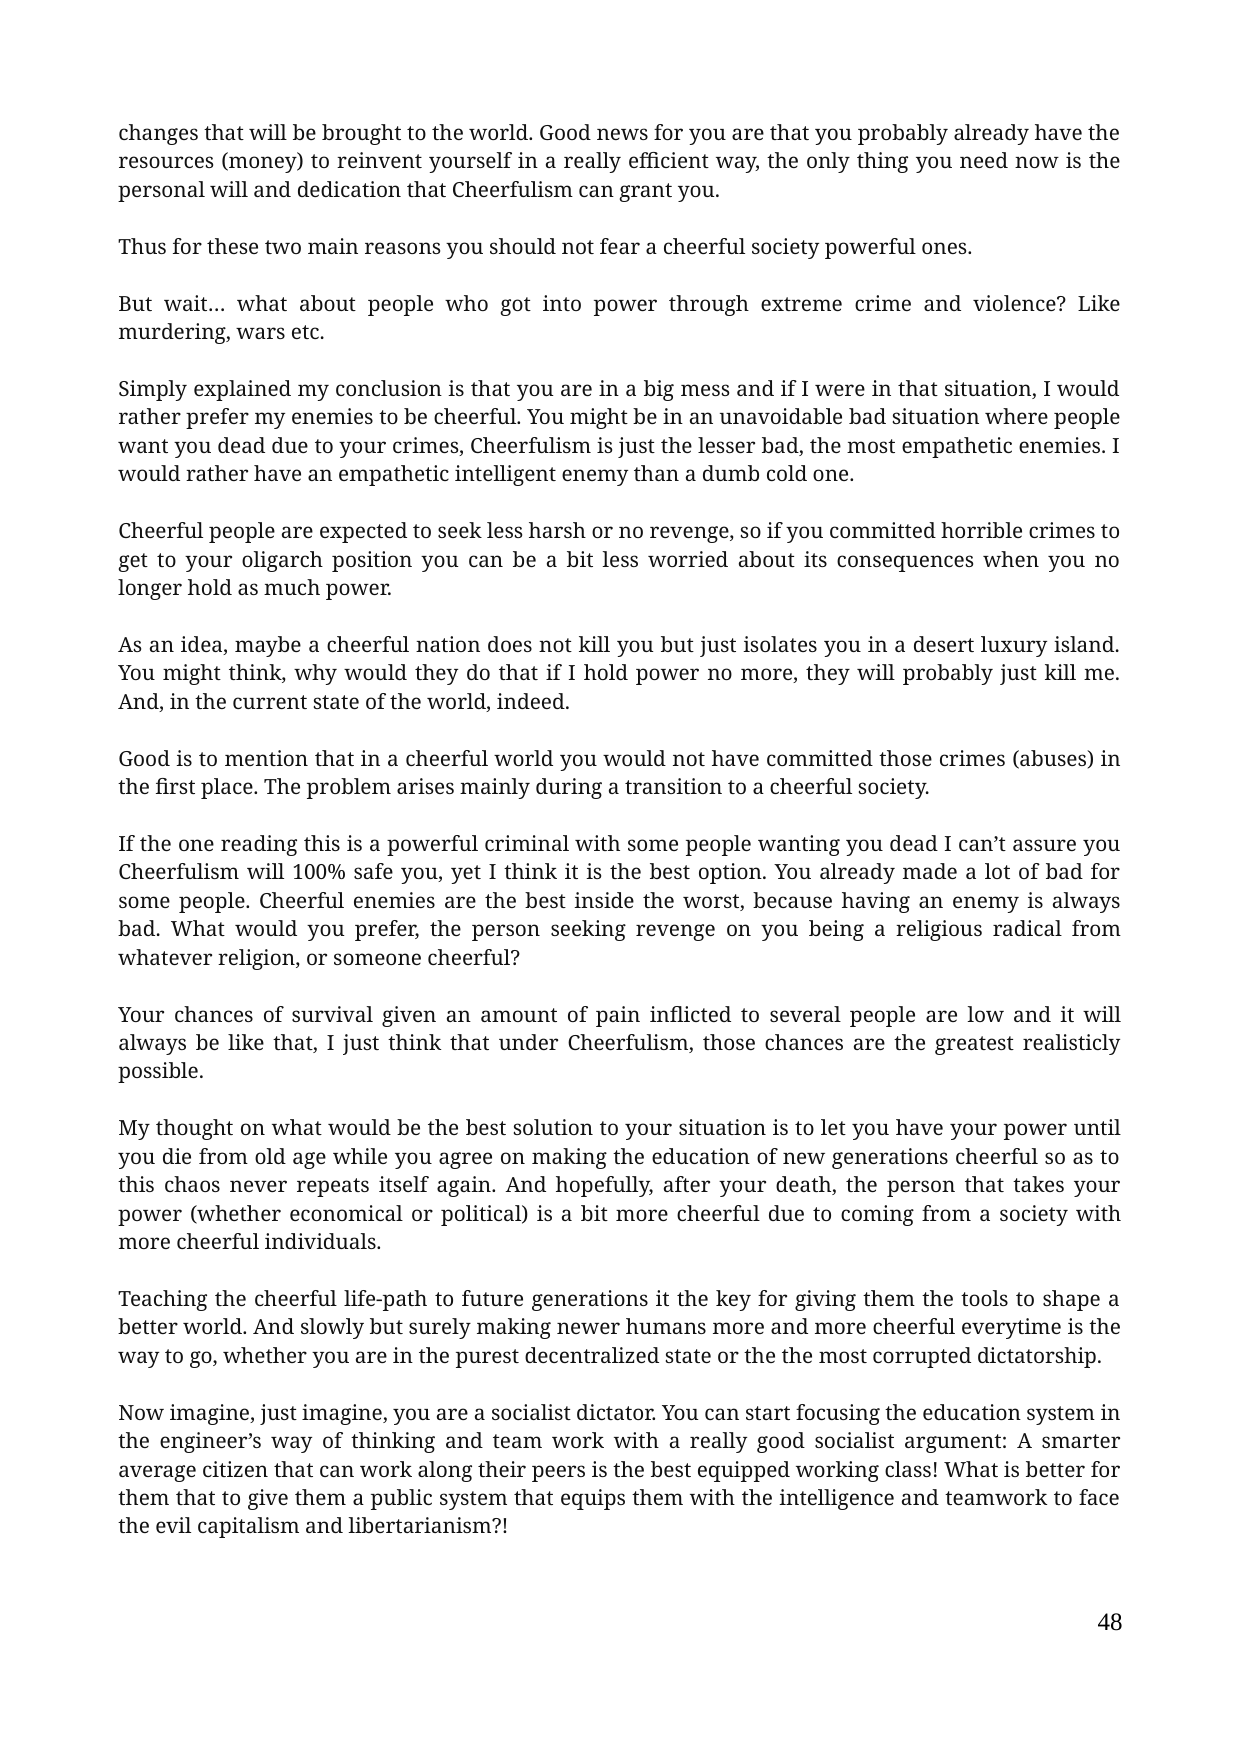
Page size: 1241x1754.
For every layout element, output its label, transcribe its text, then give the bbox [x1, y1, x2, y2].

text But wait… what about people who got into power through extreme crime and violence? Like murdering, wars etc. [118, 289, 1122, 346]
text changes that will be brought to the world. Good news for you are that you probably already have the resources (money) to reinvent yourself in a really efficient way, the only thing you need now is the personal will and dedication that Cheerfulism can grant you. [118, 118, 1122, 203]
text Good is to mention that in a cheerful world you would not have committed those crimes (abuses) in the first place. The problem arises mainly during a transition to a cheerful society. [118, 744, 1122, 801]
text Thus for these two main reasons you should not fear a cheerful society powerful ones. [118, 232, 1122, 260]
text Your chances of survival given an amount of pain inflicted to several people are low and it will always be like that, I just think that under Cheerfulism, those chances are the greatest realisticly possible. [118, 1000, 1122, 1085]
text My thought on what would be the best solution to your situation is to let you have your power until you die from old age while you agree on making the education of new generations cheerful so as to this chaos never repeats itself again. And hopefully, after your death, the person that takes your power (whether economical or political) is a bit more cheerful due to coming from a society with more cheerful individuals. [118, 1113, 1122, 1256]
text If the one reading this is a powerful criminal with some people wanting you dead I can’t assure you Cheerfulism will 100% safe you, yet I think it is the best option. You already made a lot of bad for some people. Cheerful enemies are the best inside the worst, because having an enemy is always bad. What would you prefer, the person seeking revenge on you being a religious radical from whatever religion, or someone cheerful? [118, 829, 1122, 971]
text Simply explained my conclusion is that you are in a big mess and if I were in that situation, I would rather prefer my enemies to be cheerful. You might be in an unavoidable bad situation where people want you dead due to your crimes, Cheerfulism is just the lesser bad, the most empathetic enemies. I would rather have an empathetic intelligent enemy than a dumb cold one. [118, 374, 1122, 488]
text As an idea, maybe a cheerful nation does not kill you but just isolates you in a desert luxury island. You might think, why would they do that if I hold power no more, they will probably just kill me. And, in the current state of the world, indeed. [118, 630, 1122, 715]
text Cheerful people are expected to seek less harsh or no revenge, so if you committed horrible crimes to get to your oligarch position you can be a bit less worried about its consequences when you no longer hold as much power. [118, 516, 1122, 602]
text Teaching the cheerful life-path to future generations it the key for giving them the tools to shape a better world. And slowly but surely making newer humans more and more cheerful everytime is the way to go, whether you are in the purest decentralized state or the the most corrupted dictatorship. [118, 1284, 1122, 1369]
text Now imagine, just imagine, you are a socialist dictator. You can start focusing the education system in the engineer’s way of thinking and team work with a really good socialist argument: A smarter average citizen that can work along their peers is the best equipped working class! What is better for them that to give them a public system that equips them with the intelligence and teamwork to face the evil capitalism and libertarianism?! [118, 1398, 1122, 1540]
